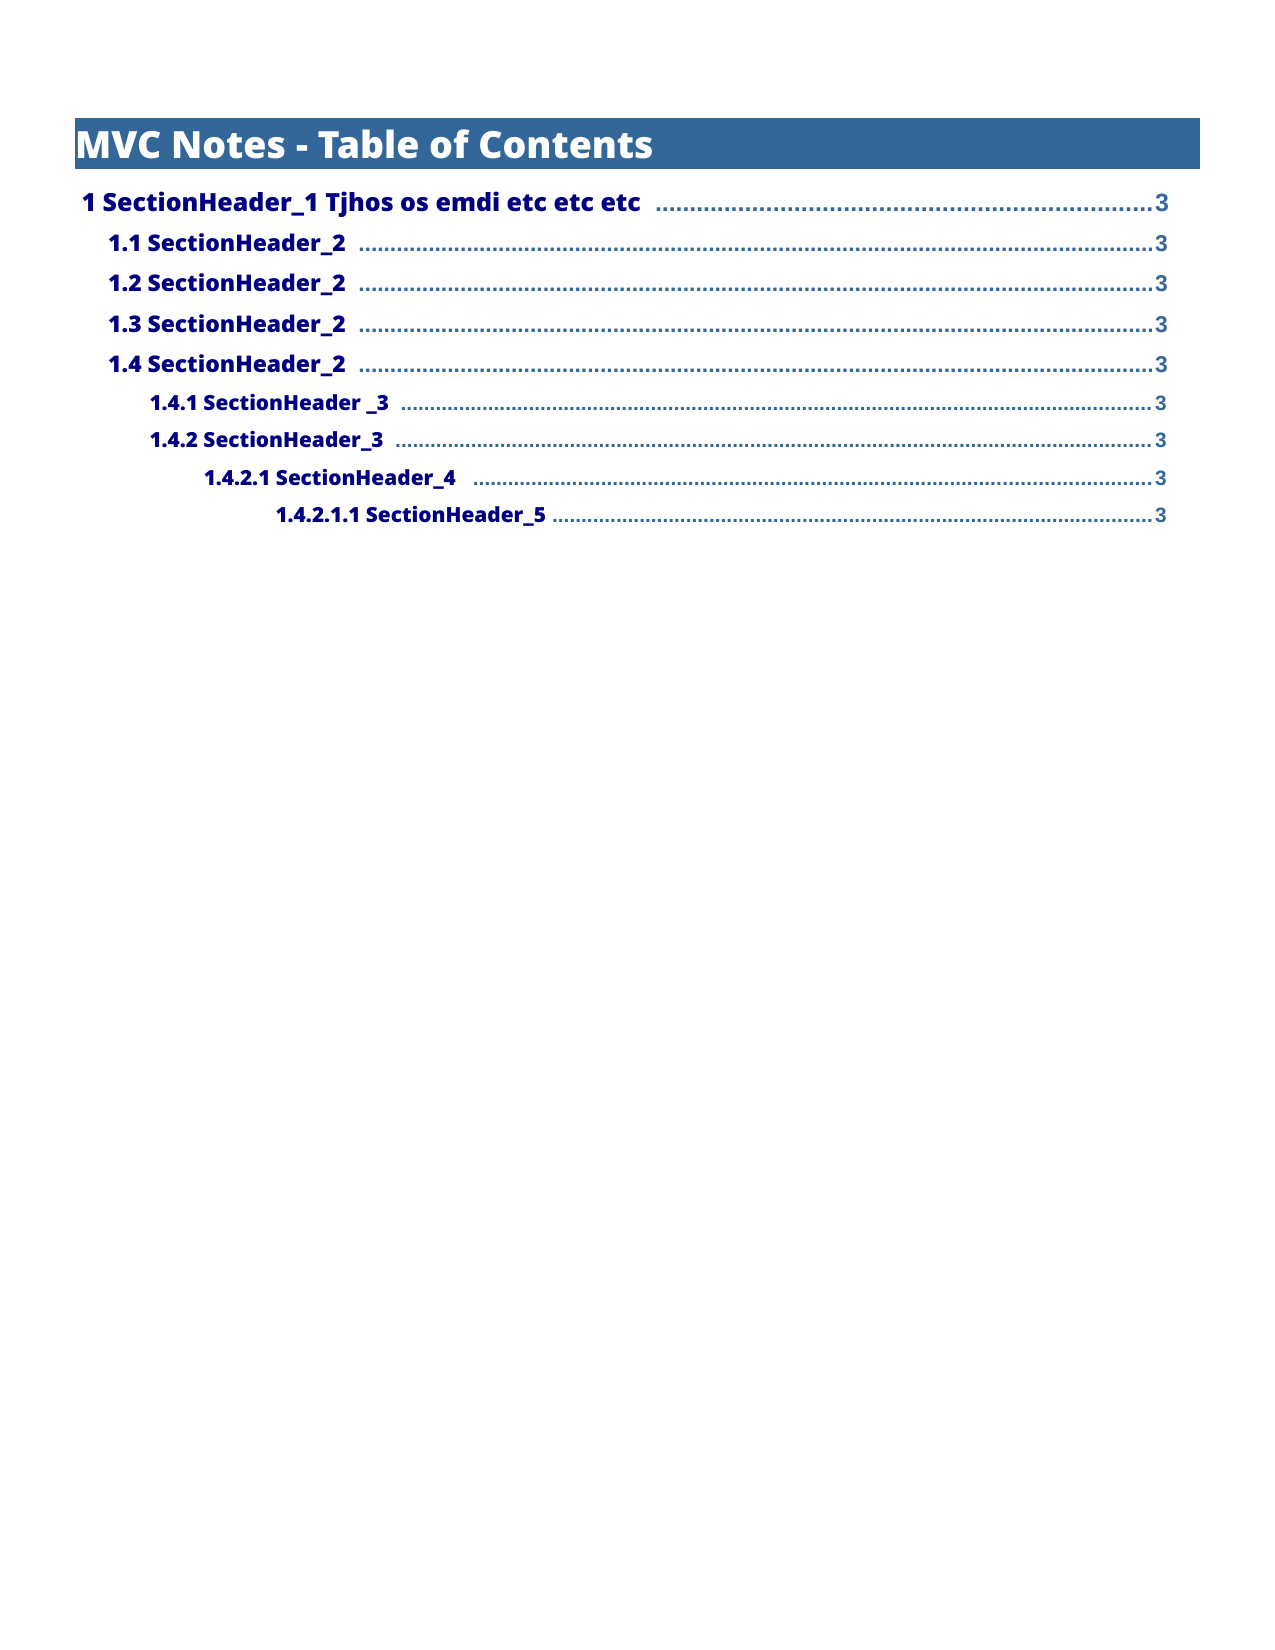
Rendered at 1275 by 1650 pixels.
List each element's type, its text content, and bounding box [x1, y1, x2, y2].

text 1.4.1 SectionHeader _3 3 [75, 388, 1200, 416]
text 1.2 SectionHeader_2 3 [75, 267, 1200, 299]
text 1.3 SectionHeader_2 3 [75, 308, 1200, 339]
text 1 SectionHeader_1 Tjhos os emdi etc etc etc 3 [75, 184, 1200, 218]
text 1.4.2.1 SectionHeader_4 3 [75, 463, 1200, 491]
text 1.1 SectionHeader_2 3 [75, 227, 1200, 258]
title MVC Notes - Table of Contents [75, 118, 1200, 169]
text 1.4 SectionHeader_2 3 [75, 348, 1200, 379]
text 1.4.2 SectionHeader_3 3 [75, 425, 1200, 454]
text 1.4.2.1.1 SectionHeader_5 3 [75, 500, 1200, 529]
